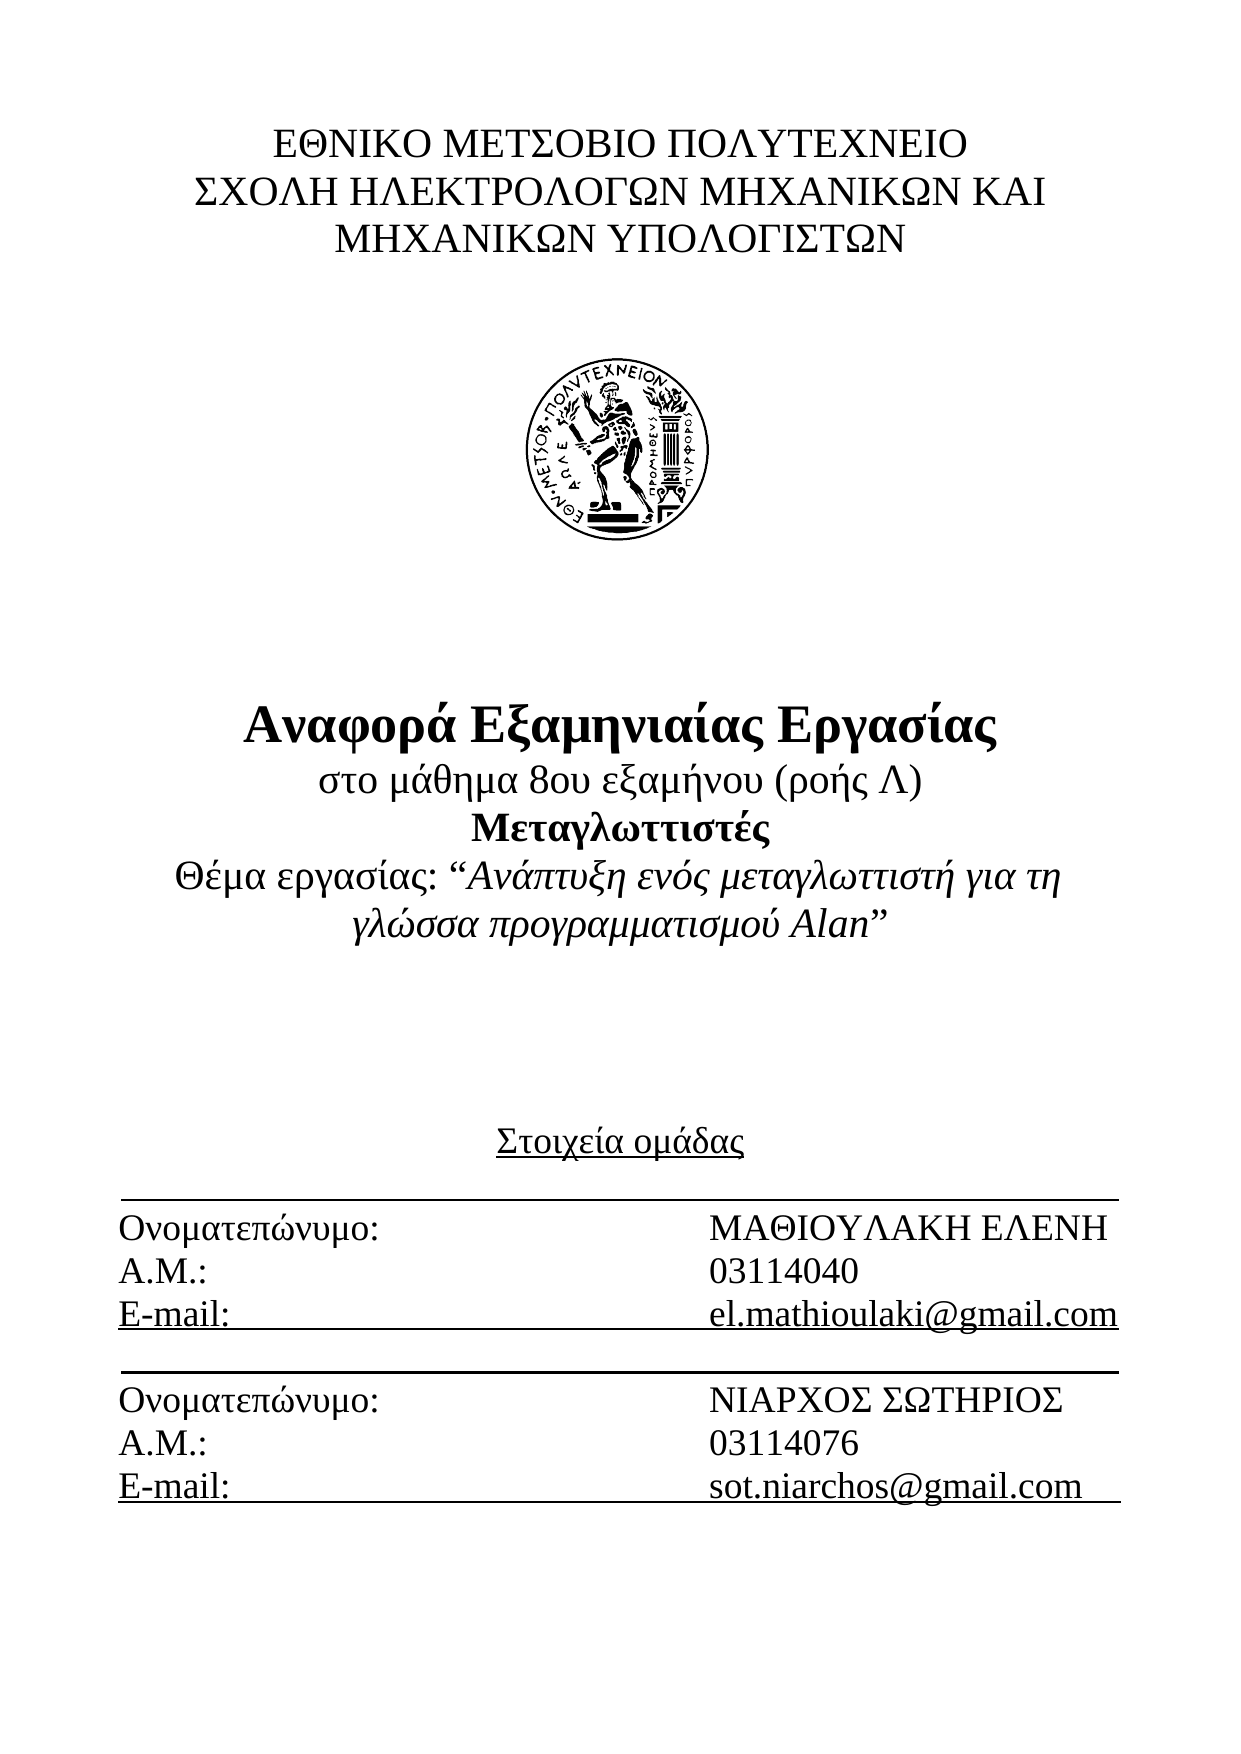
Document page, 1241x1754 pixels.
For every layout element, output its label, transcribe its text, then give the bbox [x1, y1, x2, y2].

text Α.Μ.: 03114040 [118, 1248, 1122, 1291]
text Στοιχεία ομάδας [118, 1119, 1122, 1162]
picture [520, 349, 720, 549]
text στο μάθημα 8ου εξαμήνου (ροής Λ) [118, 754, 1122, 802]
text Α.Μ.: 03114076 [118, 1421, 1122, 1464]
text E-mail: sot.niarchos@gmail.com [118, 1464, 1122, 1507]
text ΣΧΟΛΗ ΗΛΕΚΤΡΟΛΟΓΩΝ ΜΗΧΑΝΙΚΩΝ ΚΑΙ ΜΗΧΑΝΙΚΩΝ ΥΠΟΛΟΓΙΣΤΩΝ [118, 166, 1122, 262]
text ΕΘΝΙΚΟ ΜΕΤΣΟΒΙΟ ΠΟΛΥΤΕΧΝΕΙΟ [118, 118, 1122, 166]
text Ονοματεπώνυμο: ΝΙΑΡΧΟΣ ΣΩΤΗΡΙΟΣ [118, 1377, 1122, 1421]
text E-mail: el.mathioulaki@gmail.com [118, 1291, 1122, 1334]
text Μεταγλωττιστές [118, 802, 1122, 850]
text Ονοματεπώνυμο: ΜΑΘΙΟΥΛΑΚΗ ΕΛΕΝΗ [118, 1205, 1122, 1248]
text Θέμα εργασίας: “Ανάπτυξη ενός μεταγλωττιστή για τη γλώσσα προγραμματισμού Alan” [118, 850, 1122, 946]
text Αναφορά Εξαμηνιαίας Εργασίας [118, 692, 1122, 754]
